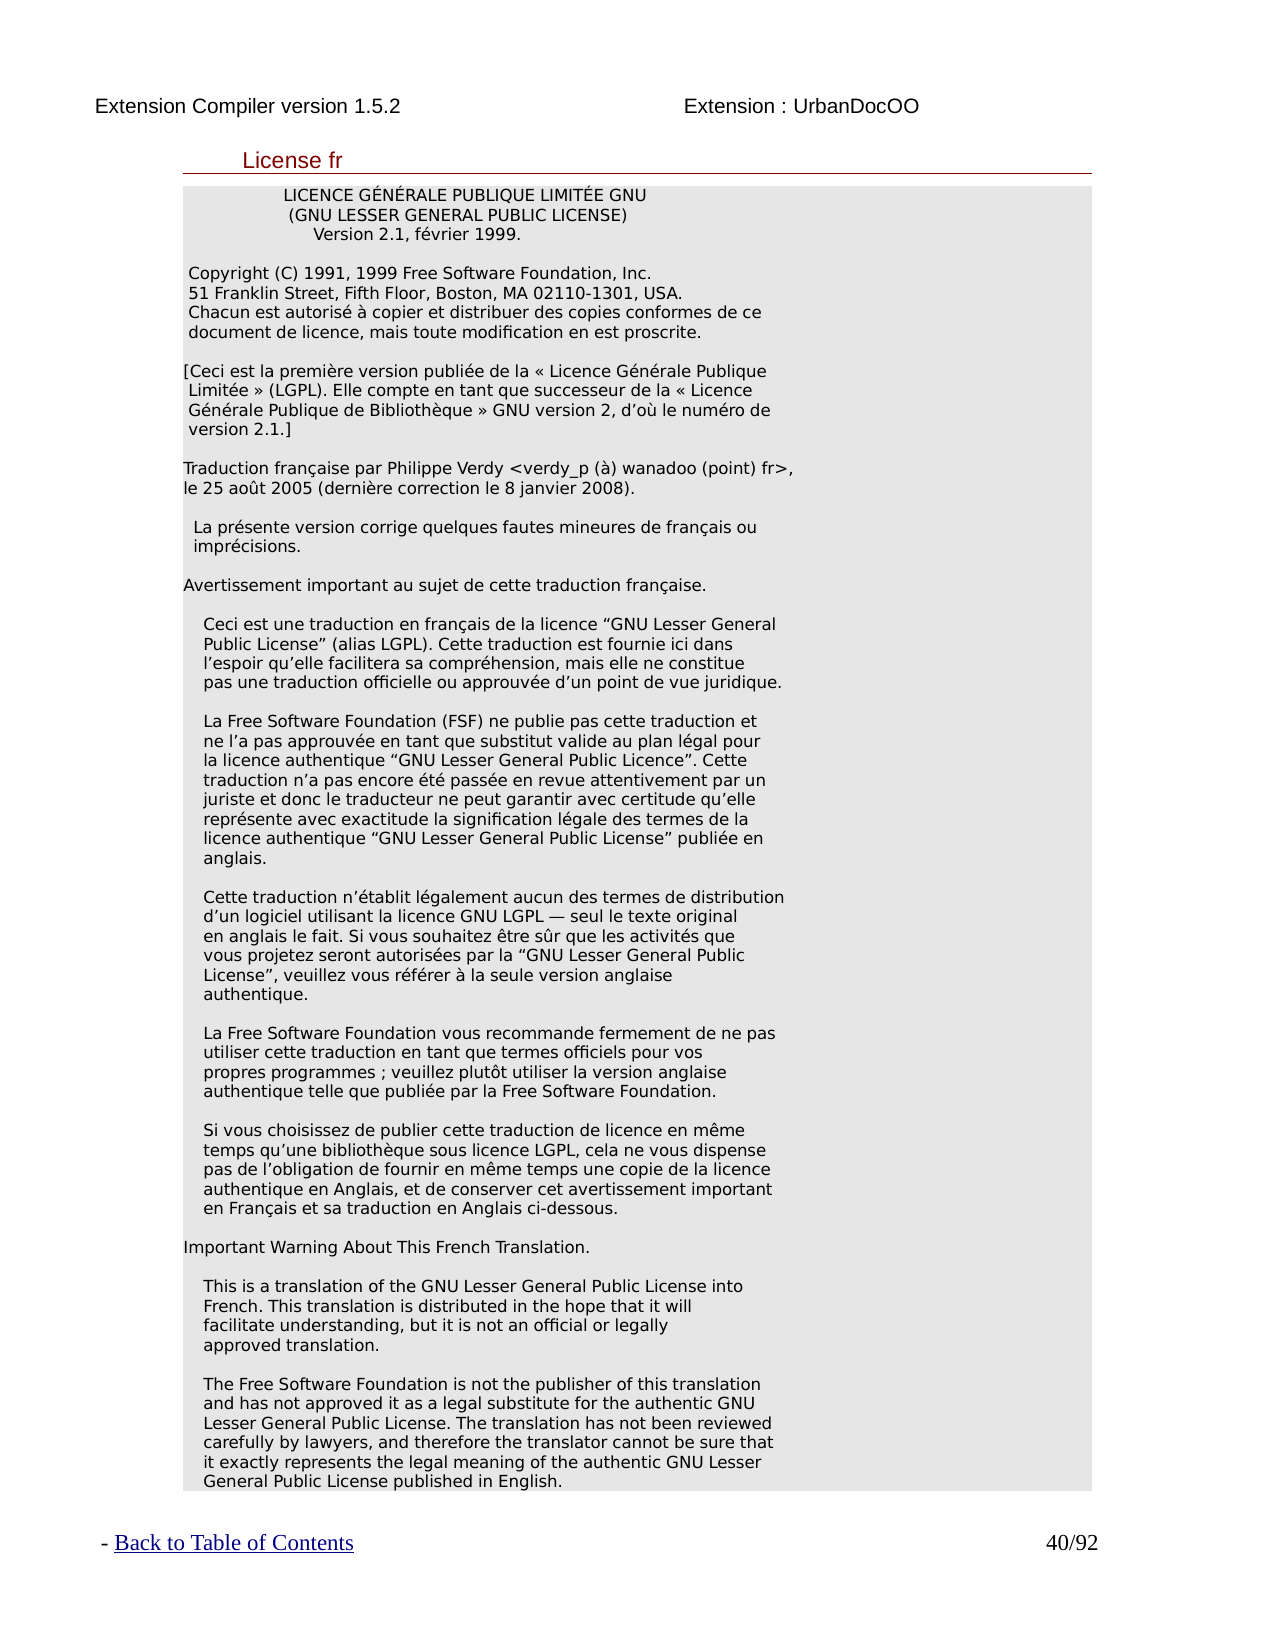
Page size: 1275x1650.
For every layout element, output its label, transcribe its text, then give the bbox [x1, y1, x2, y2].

text la licence authentique “GNU Lesser General Public Licence”. Cette [183, 751, 1092, 771]
text authentique. [183, 985, 1092, 1004]
text imprécisions. [183, 537, 1092, 556]
text en Français et sa traduction en Anglais ci-dessous. [183, 1199, 1092, 1219]
text LICENCE GÉNÉRALE PUBLIQUE LIMITÉE GNU [183, 186, 1092, 206]
text le 25 août 2005 (dernière correction le 8 janvier 2008). [183, 478, 1092, 498]
text Chacun est autorisé à copier et distribuer des copies conformes de ce [183, 303, 1092, 323]
text The Free Software Foundation is not the publisher of this translation [183, 1374, 1092, 1394]
text licence authentique “GNU Lesser General Public License” publiée en [183, 829, 1092, 849]
text General Public License published in English. [183, 1472, 1092, 1491]
text juriste et donc le traducteur ne peut garantir avec certitude qu’elle [183, 790, 1092, 810]
text propres programmes ; veuillez plutôt utiliser la version anglaise [183, 1063, 1092, 1082]
text facilitate understanding, but it is not an official or legally [183, 1316, 1092, 1336]
text This is a translation of the GNU Lesser General Public License into [183, 1277, 1092, 1297]
text ne l’a pas approuvée en tant que substitut valide au plan légal pour [183, 732, 1092, 751]
text Si vous choisissez de publier cette traduction de licence en même [183, 1121, 1092, 1141]
text License”, veuillez vous référer à la seule version anglaise [183, 966, 1092, 985]
text Public License” (alias LGPL). Cette traduction est fournie ici dans [183, 634, 1092, 654]
text en anglais le fait. Si vous souhaitez être sûr que les activités que [183, 927, 1092, 946]
text vous projetez seront autorisées par la “GNU Lesser General Public [183, 946, 1092, 966]
text représente avec exactitude la signification légale des termes de la [183, 810, 1092, 829]
text l’espoir qu’elle facilitera sa compréhension, mais elle ne constitue [183, 654, 1092, 673]
text pas de l’obligation de fournir en même temps une copie de la licence [183, 1160, 1092, 1180]
text traduction n’a pas encore été passée en revue attentivement par un [183, 771, 1092, 790]
text it exactly represents the legal meaning of the authentic GNU Lesser [183, 1452, 1092, 1472]
text pas une traduction officielle ou approuvée d’un point de vue juridique. [183, 673, 1092, 693]
text utiliser cette traduction en tant que termes officiels pour vos [183, 1043, 1092, 1063]
text Limitée » (LGPL). Elle compte en tant que successeur de la « Licence [183, 381, 1092, 401]
text version 2.1.] [183, 420, 1092, 439]
text anglais. [183, 849, 1092, 868]
text Traduction française par Philippe Verdy <verdy_p (à) wanadoo (point) fr>, [183, 459, 1092, 478]
text (GNU LESSER GENERAL PUBLIC LICENSE) [183, 206, 1092, 225]
text Version 2.1, février 1999. [183, 225, 1092, 245]
text Cette traduction n’établit légalement aucun des termes de distribution [183, 888, 1092, 907]
text 51 Franklin Street, Fifth Floor, Boston, MA 02110-1301, USA. [183, 284, 1092, 303]
text Générale Publique de Bibliothèque » GNU version 2, d’où le numéro de [183, 401, 1092, 420]
text License fr [183, 147, 1092, 173]
text [Ceci est la première version publiée de la « Licence Générale Publique [183, 362, 1092, 381]
text and has not approved it as a legal substitute for the authentic GNU [183, 1394, 1092, 1413]
text temps qu’une bibliothèque sous licence LGPL, cela ne vous dispense [183, 1141, 1092, 1160]
text authentique telle que publiée par la Free Software Foundation. [183, 1082, 1092, 1102]
text Avertissement important au sujet de cette traduction française. [183, 576, 1092, 595]
text carefully by lawyers, and therefore the translator cannot be sure that [183, 1433, 1092, 1452]
text Copyright (C) 1991, 1999 Free Software Foundation, Inc. [183, 264, 1092, 284]
text Lesser General Public License. The translation has not been reviewed [183, 1413, 1092, 1433]
text Important Warning About This French Translation. [183, 1238, 1092, 1258]
text approved translation. [183, 1336, 1092, 1355]
text La présente version corrige quelques fautes mineures de français ou [183, 517, 1092, 537]
text French. This translation is distributed in the hope that it will [183, 1297, 1092, 1316]
text La Free Software Foundation vous recommande fermement de ne pas [183, 1024, 1092, 1043]
text d’un logiciel utilisant la licence GNU LGPL — seul le texte original [183, 907, 1092, 927]
text document de licence, mais toute modification en est proscrite. [183, 323, 1092, 342]
text La Free Software Foundation (FSF) ne publie pas cette traduction et [183, 712, 1092, 732]
text authentique en Anglais, et de conserver cet avertissement important [183, 1180, 1092, 1199]
text Ceci est une traduction en français de la licence “GNU Lesser General [183, 615, 1092, 634]
